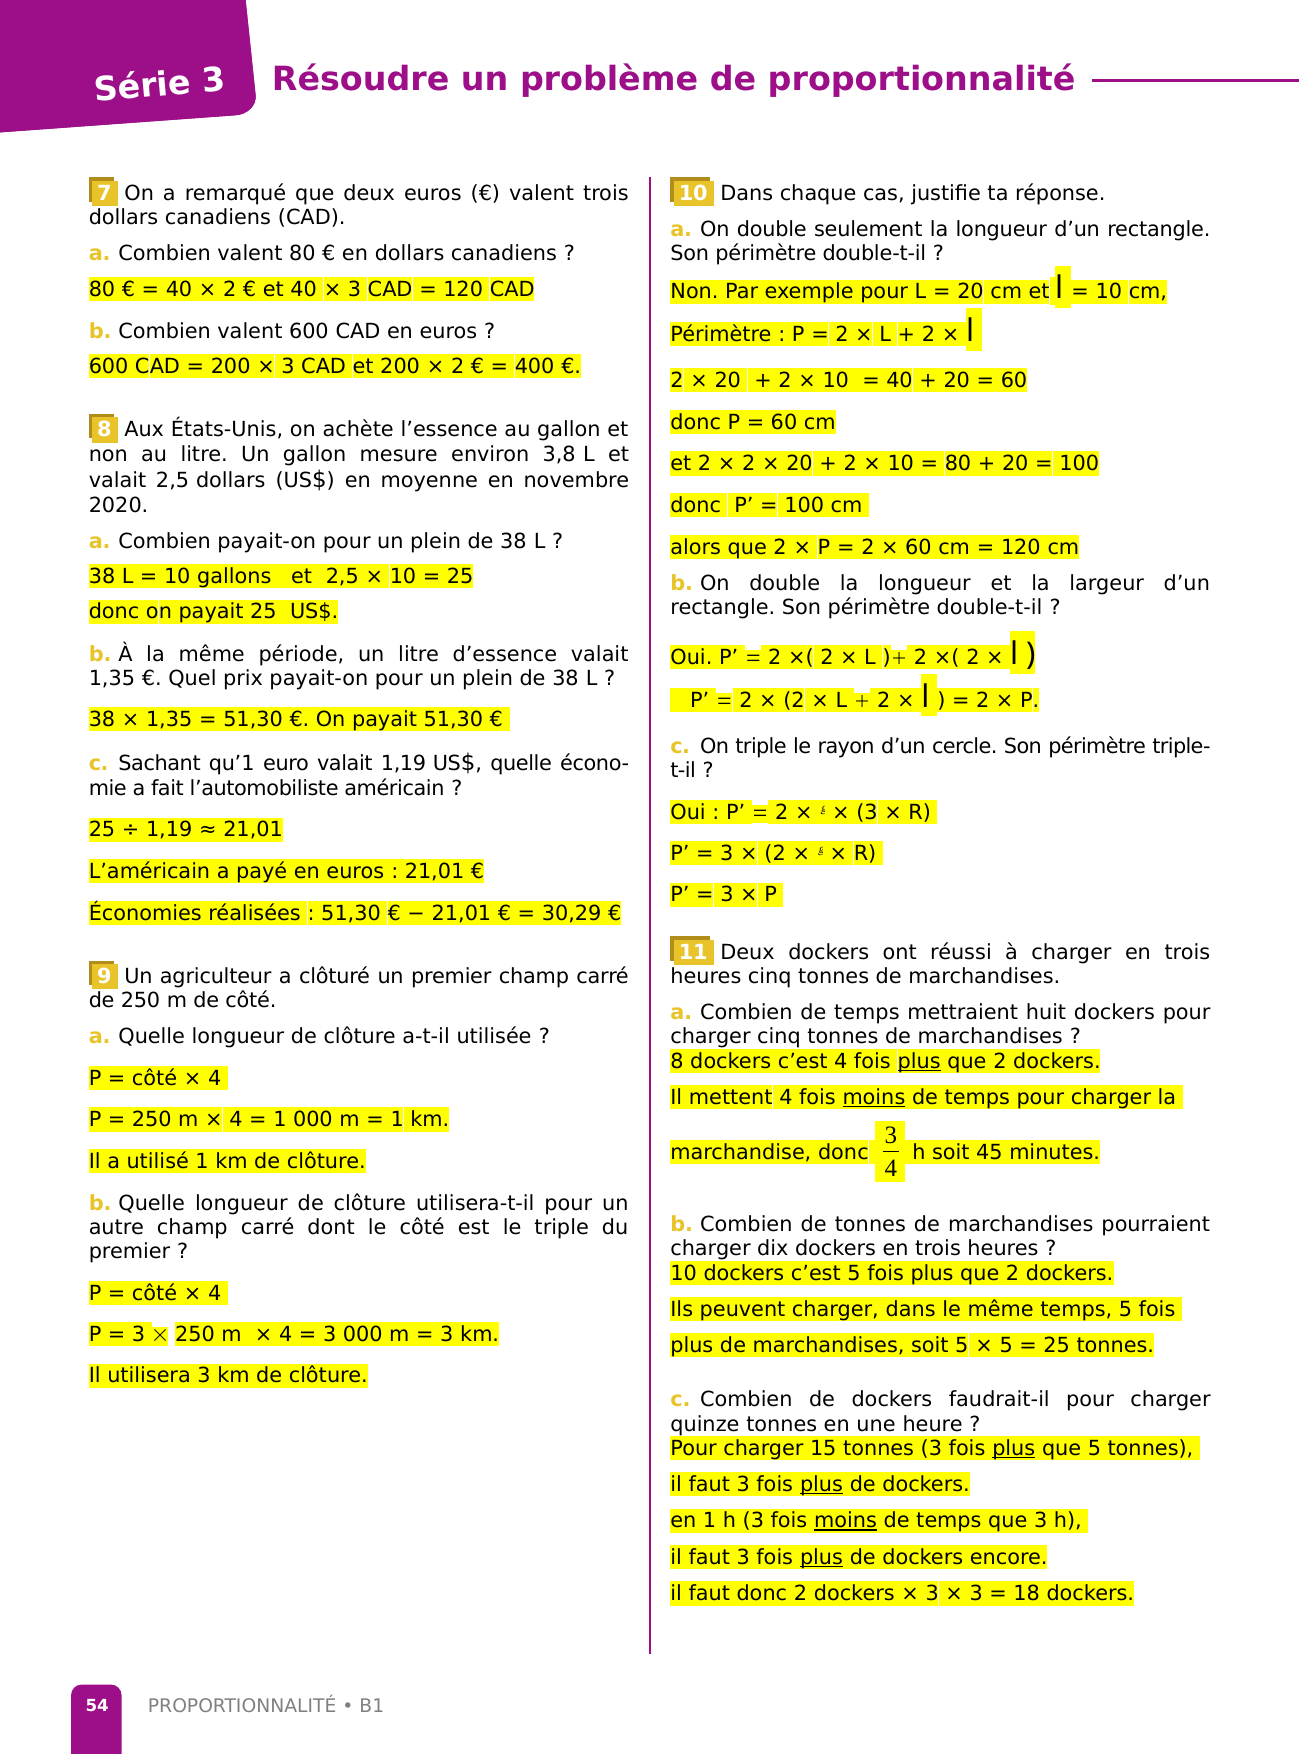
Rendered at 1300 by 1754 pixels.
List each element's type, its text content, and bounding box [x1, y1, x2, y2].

list On double la longueur et la largeur d’un rectangle. Son périmètre double-t-il ? [670, 571, 1211, 619]
list P’ = 3 × P [670, 865, 1211, 907]
list Combien de dockers faudrait-il pour charger quinze tonnes en une heure ? [670, 1387, 1211, 1436]
subtitle Dans chaque cas, justifie ta réponse. [710, 177, 1211, 205]
list Sachant qu’1 euro valait 1,19 US$, quelle écono­mie a fait l’automobiliste américain ? [88, 749, 629, 800]
list P = côté × 4 [88, 1263, 629, 1305]
text Non. Par exemple pour L = 20 cm et l = 10 cm, [670, 266, 1055, 308]
list On double seulement la longueur d’un rectangle. Son périmètre double-t-il ? [670, 217, 1211, 266]
text donc P = 60 cm [670, 392, 1211, 434]
list Oui : P’ = 2 ×  × (3 × R) [670, 783, 1211, 824]
list 8 dockers c’est 4 fois plus que 2 dockers. Il mettent 4 fois moins de temps pour charger la marchandise, donc h soit 45 minutes. [670, 1049, 1211, 1182]
text L’américain a payé en euros : 21,01 € [88, 842, 629, 883]
list Combien valent 600 CAD en euros ? [88, 319, 629, 343]
list Il a utilisé 1 km de clôture. [88, 1132, 629, 1173]
subtitle Aux États-Unis, on achète l’essence au gallon et non au litre. Un gallon mesure environ 3,8 L et valait 2,5 dollars (US$) en moyenne en novembre 2020. [88, 414, 629, 517]
list P = 250 m × 4 = 1 000 m = 1 km. [88, 1090, 629, 1132]
list Combien de temps mettraient huit dockers pour charger cinq tonnes de marchandises ? [670, 1000, 1211, 1049]
list 600 CAD = 200 × 3 CAD et 200 × 2 € = 400 €. [88, 343, 629, 378]
list On triple le rayon d’un cercle. Son périmètre triple-t-il ? [670, 734, 1211, 783]
text Périmètre : P = 2 × L + 2 × l [982, 308, 1211, 351]
list 38 × 1,35 = 51,30 €. On payait 51,30 € [88, 690, 629, 731]
subtitle On a remarqué que deux euros (€) valent trois dollars canadiens (CAD). [88, 177, 629, 229]
subtitle Deux dockers ont réussi à charger en trois heures cinq tonnes de marchandises. [670, 936, 1211, 988]
list 38 L = 10 gallons et 2,5 × 10 = 25 donc on payait 25 US$. [88, 553, 629, 624]
text 25 ÷ 1,19 ≈ 21,01 [88, 800, 629, 842]
list 10 dockers c’est 5 fois plus que 2 dockers. Ils peuvent charger, dans le même temps, 5 fois plus de marchandises, soit 5 × 5 = 25 tonnes. [670, 1261, 1211, 1357]
list Il utilisera 3 km de clôture. [88, 1346, 629, 1388]
list Quelle longueur de clôture utilisera-t-il pour un autre champ carré dont le côté est le triple du premier ? [88, 1191, 629, 1263]
list Combien payait-on pour un plein de 38 L ? [88, 529, 629, 553]
text et 2 × 2 × 20 + 2 × 10 = 80 + 20 = 100 [670, 434, 1211, 476]
text Périmètre : P = 2 × L + 2 × l [670, 308, 966, 351]
list 80 € = 40 × 2 € et 40 × 3 CAD = 120 CAD [88, 266, 629, 301]
list P = côté × 4 [88, 1049, 629, 1090]
list Pour charger 15 tonnes (3 fois plus que 5 tonnes), il faut 3 fois plus de dockers. en 1 h (3 fois moins de temps que 3 h), il faut 3 fois plus de dockers encore. il faut donc 2 dockers × 3 × 3 = 18 dockers. [670, 1436, 1211, 1606]
text 2 × 20 + 2 × 10 = 40 + 20 = 60 [670, 351, 1211, 392]
text donc P’ = 100 cm [670, 476, 1211, 517]
list Combien valent 80 € en dollars canadiens ? [88, 241, 629, 266]
list À la même période, un litre d’essence valait 1,35 €. Quel prix payait-on pour un plein de 38 L ? [88, 642, 629, 690]
subtitle Un agriculteur a clôturé un premier champ carré de 250 m de côté. [88, 961, 629, 1013]
list Oui. P’ = 2 ×( 2 × L ) 2 ×( 2 × l ) P’ = 2 × (2 × L  2 × l ) = 2 × P. [670, 631, 1211, 716]
list P’ = 3 × (2 ×  × R) [670, 824, 1211, 865]
text Non. Par exemple pour L = 20 cm et l = 10 cm, [1071, 266, 1211, 308]
text alors que 2 × P = 2 × 60 cm = 120 cm [670, 517, 1211, 559]
text Économies réalisées : 51,30 € − 21,01 € = 30,29 € [88, 883, 629, 925]
list Combien de tonnes de marchandises pourraient charger dix dockers en trois heures ? [670, 1212, 1211, 1261]
list Quelle longueur de clôture a-t-il utilisée ? [88, 1024, 629, 1049]
list P = 3 × 250 m × 4 = 3 000 m = 3 km. [88, 1305, 629, 1346]
